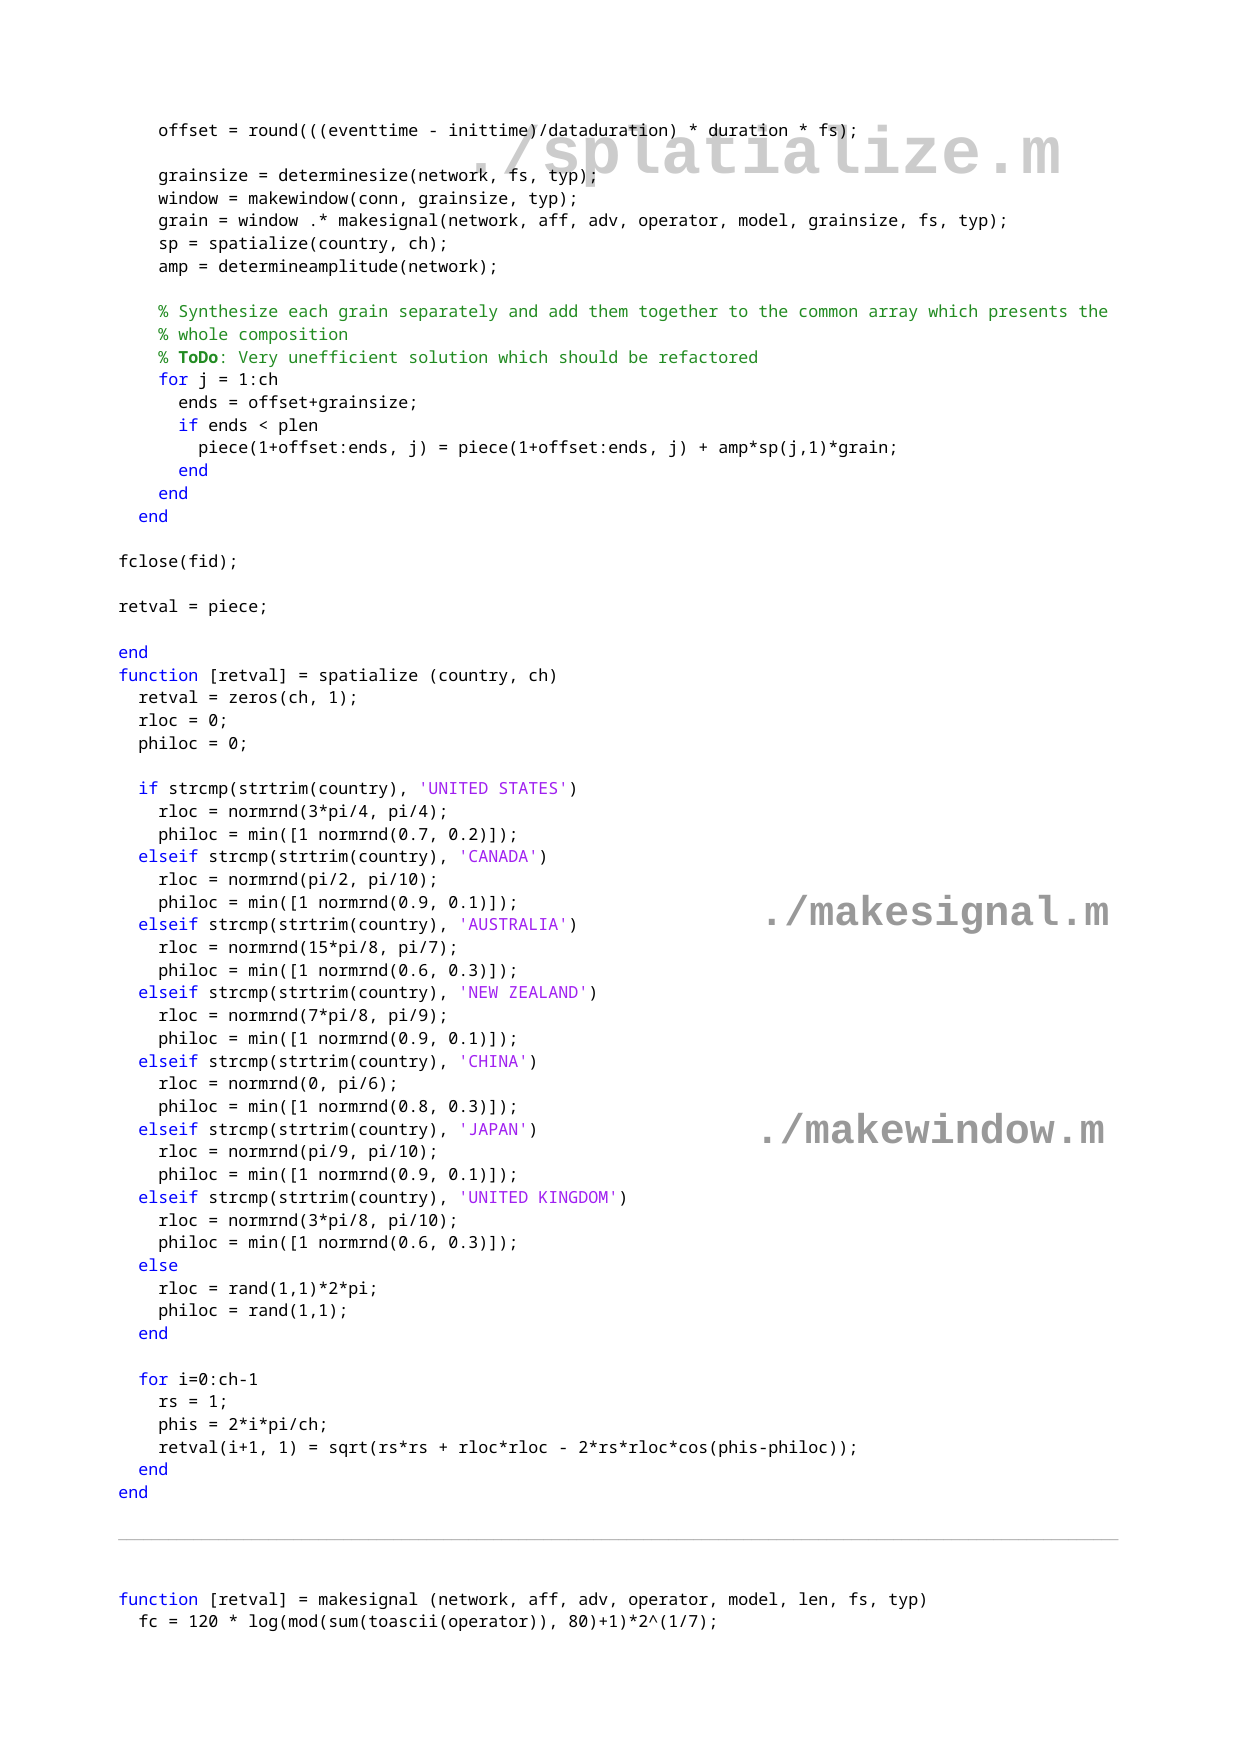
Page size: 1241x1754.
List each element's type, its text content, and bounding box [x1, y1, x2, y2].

text retval = piece; [118, 595, 1122, 618]
text end [118, 481, 1122, 504]
text for j = 1:ch [118, 368, 1122, 391]
text phis = 2*i*pi/ch; [118, 1412, 1122, 1435]
text retval = zeros(ch, 1); [118, 686, 1122, 708]
text function [retval] = makesignal (network, aff, adv, operator, model, len, fs, typ) [118, 1587, 1122, 1610]
text sp = spatialize(country, ch); [118, 232, 1122, 254]
text % Synthesize each grain separately and add them together to the common array which presents the [118, 300, 1122, 322]
text end [118, 1322, 1122, 1344]
text retval(i+1, 1) = sqrt(rs*rs + rloc*rloc - 2*rs*rloc*cos(phis-philoc)); [118, 1435, 1122, 1458]
text amp = determineamplitude(network); [118, 254, 1122, 277]
text rloc = normrnd(3*pi/8, pi/10); [118, 1208, 1122, 1231]
text if ends < plen [118, 413, 1122, 436]
text grain = window .* makesignal(network, aff, adv, operator, model, grainsize, fs, typ); [118, 209, 461, 232]
text rs = 1; [118, 1390, 1122, 1412]
text ________________________________________________________________________________________________________________________ [118, 1522, 1122, 1542]
text ends = offset+grainsize; [118, 391, 1122, 413]
text else [118, 1253, 1122, 1276]
text end [118, 1481, 1122, 1503]
text function [retval] = spatialize (country, ch) [118, 663, 1122, 686]
text philoc = rand(1,1); [118, 1299, 1122, 1322]
text rloc = normrnd(3*pi/4, pi/4); [118, 799, 1122, 822]
text philoc = min([1 normrnd(0.9, 0.1)]); [118, 890, 1122, 913]
text philoc = min([1 normrnd(0.9, 0.1)]); [118, 1026, 1122, 1049]
text elseif strcmp(strtrim(country), 'CHINA') [118, 1049, 1122, 1072]
text rloc = normrnd(7*pi/8, pi/9); [118, 1004, 1122, 1026]
text for i=0:ch-1 [118, 1367, 1122, 1390]
text fc = 120 * log(mod(sum(toascii(operator)), 80)+1)*2^(1/7); [118, 1610, 1122, 1632]
text elseif strcmp(strtrim(country), 'CANADA') [118, 845, 1122, 867]
text rloc = 0; [118, 708, 1122, 731]
text end [118, 1458, 1122, 1481]
text rloc = rand(1,1)*2*pi; [118, 1276, 1122, 1299]
text philoc = min([1 normrnd(0.6, 0.3)]); [118, 958, 1122, 981]
text elseif strcmp(strtrim(country), 'JAPAN') [118, 1117, 754, 1140]
text rloc = normrnd(0, pi/6); [118, 1072, 1122, 1094]
text grainsize = determinesize(network, fs, typ); [118, 163, 461, 186]
text ./makesignal.m [759, 891, 1126, 938]
text offset = round(((eventtime - inittime)/dataduration) * duration * fs); [118, 118, 461, 141]
text philoc = 0; [118, 731, 1122, 754]
text ./splatialize.m [461, 118, 1122, 193]
text % ToDo: Very unefficient solution which should be refactored [118, 345, 1122, 368]
text philoc = min([1 normrnd(0.7, 0.2)]); [118, 822, 1122, 845]
text philoc = min([1 normrnd(0.8, 0.3)]); [118, 1094, 1122, 1117]
text window = makewindow(conn, grainsize, typ); [118, 186, 461, 209]
text end [118, 459, 1122, 481]
text elseif strcmp(strtrim(country), 'AUSTRALIA') [118, 913, 759, 936]
text philoc = min([1 normrnd(0.9, 0.1)]); [118, 1163, 1122, 1185]
text elseif strcmp(strtrim(country), 'UNITED KINGDOM') [118, 1185, 1122, 1208]
text elseif strcmp(strtrim(country), 'NEW ZEALAND') [118, 981, 1122, 1004]
text % whole composition [118, 322, 1122, 345]
text piece(1+offset:ends, j) = piece(1+offset:ends, j) + amp*sp(j,1)*grain; [118, 436, 1122, 459]
text rloc = normrnd(pi/9, pi/10); [118, 1140, 754, 1163]
text end [118, 504, 1122, 527]
text rloc = normrnd(pi/2, pi/10); [118, 867, 1122, 890]
text rloc = normrnd(15*pi/8, pi/7); [118, 936, 1122, 958]
text end [118, 640, 1122, 663]
text fclose(fid); [118, 549, 1122, 572]
text if strcmp(strtrim(country), 'UNITED STATES') [118, 777, 1122, 799]
text philoc = min([1 normrnd(0.6, 0.3)]); [118, 1231, 1122, 1253]
text ./makewindow.m [754, 1109, 1122, 1156]
